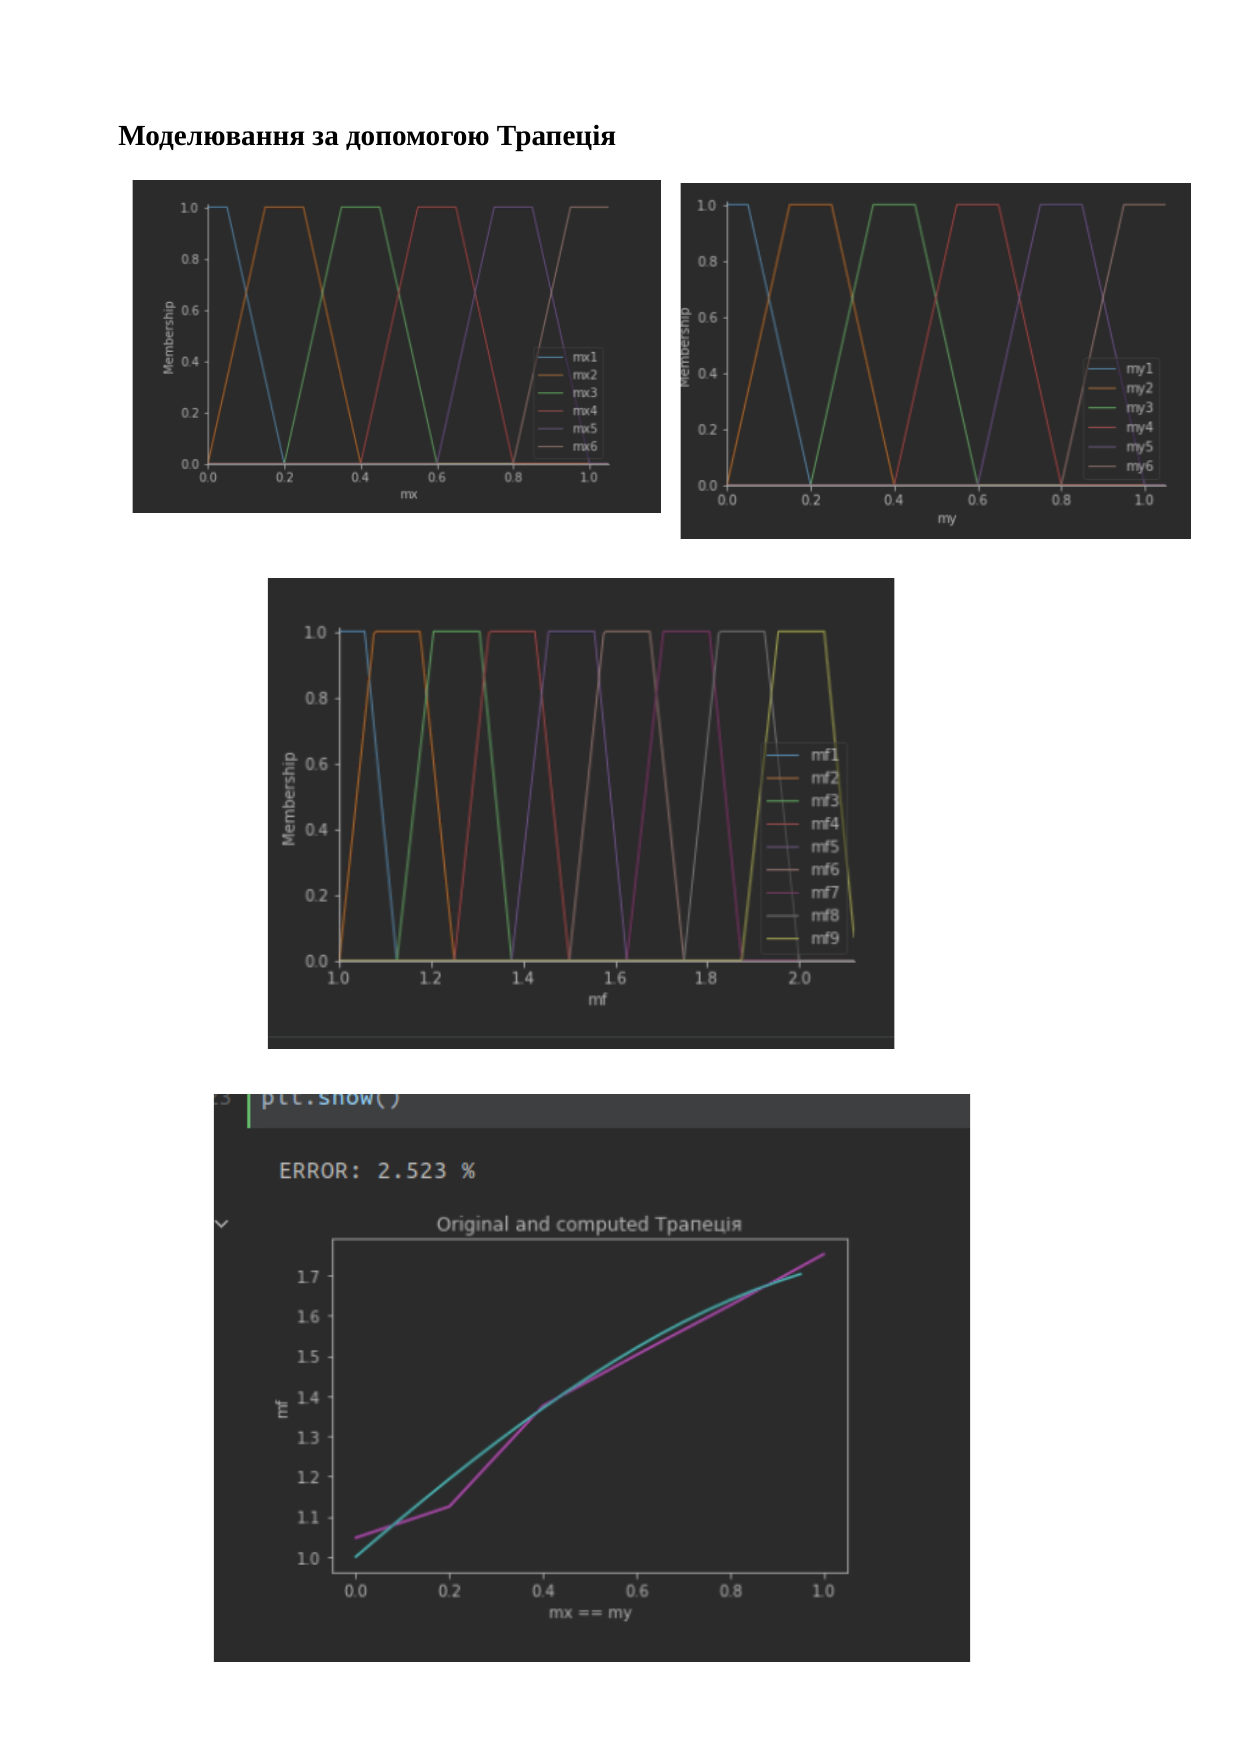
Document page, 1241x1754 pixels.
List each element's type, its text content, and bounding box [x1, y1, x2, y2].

picture [213, 1094, 970, 1662]
text [118, 404, 1122, 572]
picture [267, 578, 895, 1049]
text Моделювання за допомогою Трапеція [118, 118, 1122, 152]
picture [132, 180, 661, 513]
picture [680, 183, 1191, 539]
